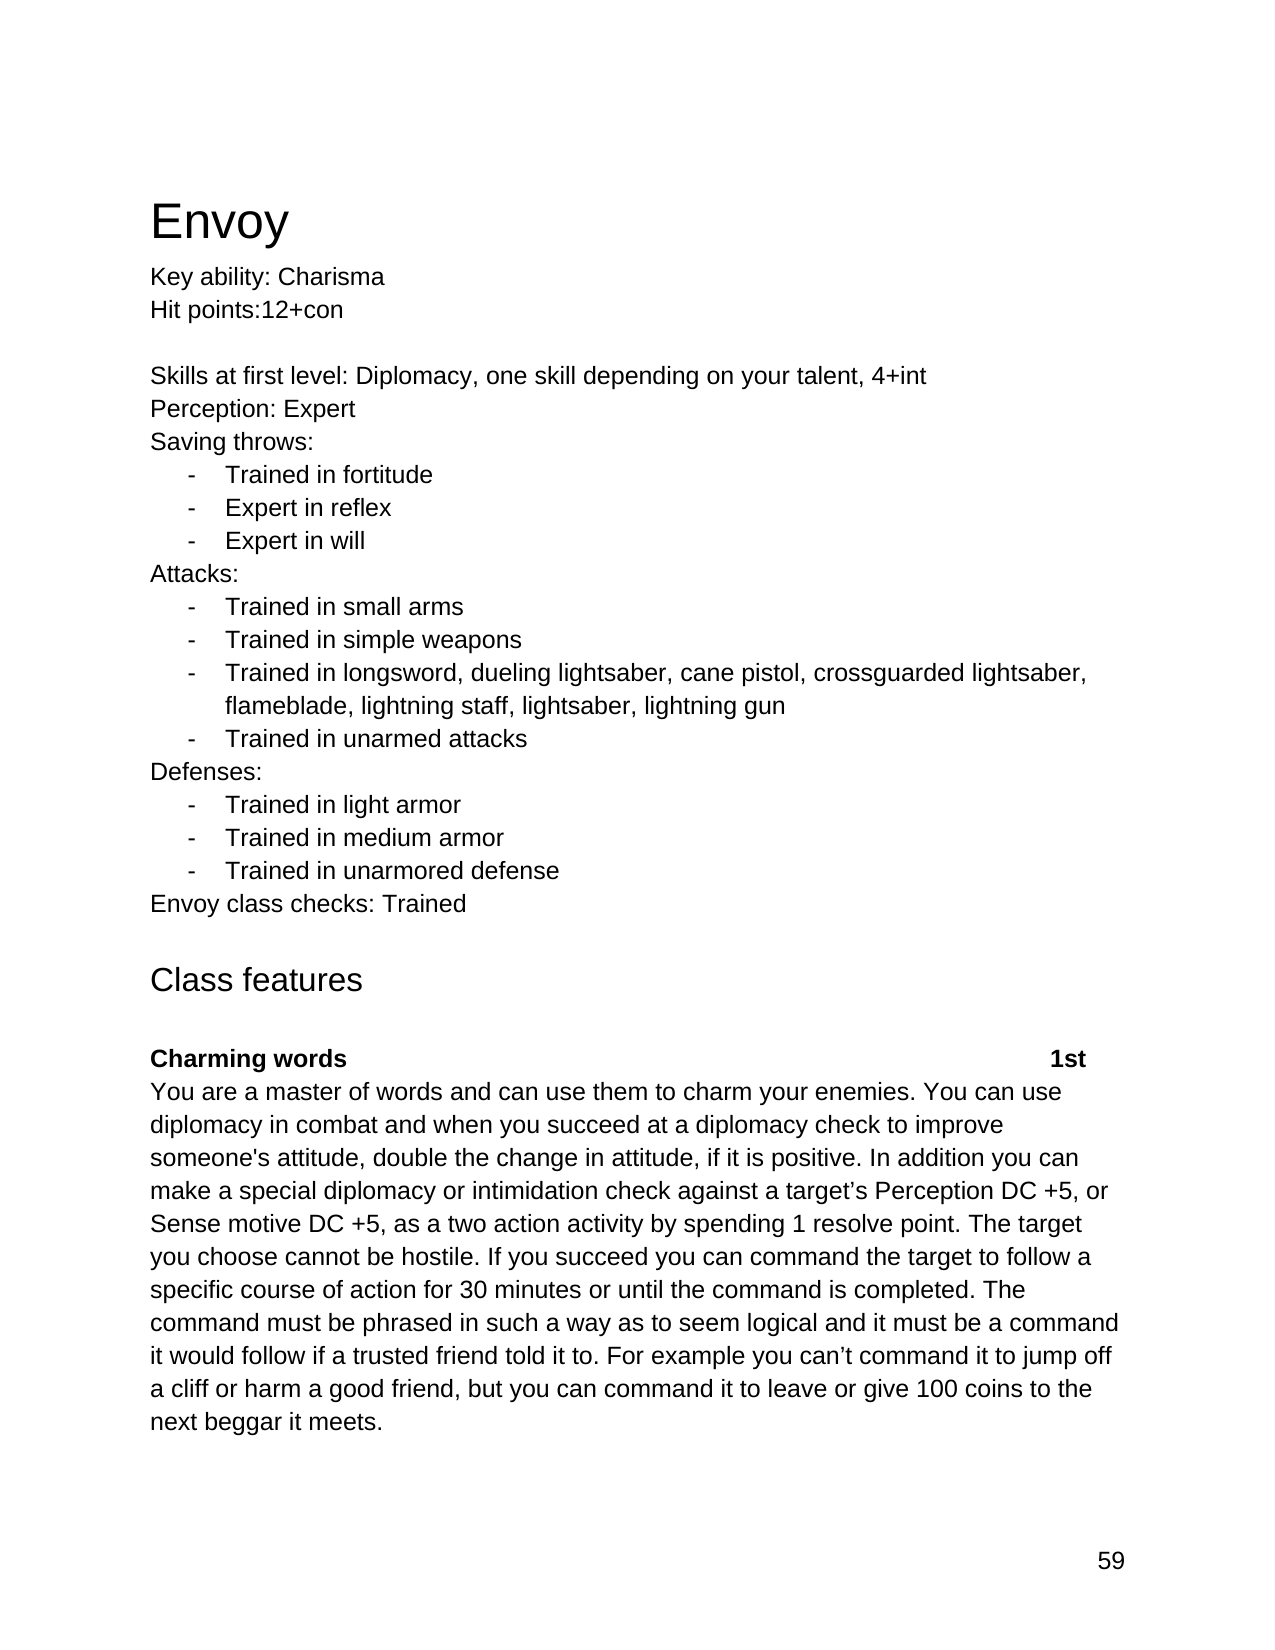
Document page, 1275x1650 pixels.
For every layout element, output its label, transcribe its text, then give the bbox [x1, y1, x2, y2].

subtitle Class features [150, 959, 1125, 998]
text Perception: Expert [150, 394, 1125, 422]
text Key ability: Charisma [150, 262, 1125, 290]
list Trained in unarmed attacks [187, 724, 1125, 753]
text Defenses: [150, 757, 1125, 786]
text Saving throws: [150, 427, 1125, 456]
text Attacks: [150, 559, 1125, 588]
list Expert in will [187, 526, 1125, 554]
text Charming words 1st [150, 1043, 1125, 1072]
text Envoy class checks: Trained [150, 889, 1125, 918]
text Skills at first level: Diplomacy, one skill depending on your talent, 4+int [150, 361, 1125, 389]
list Trained in light armor [187, 790, 1125, 819]
list Trained in fortitude [187, 460, 1125, 488]
list Trained in longsword, dueling lightsaber, cane pistol, crossguarded lightsaber, flameblade, lightning staff, lightsaber, lightning gun [187, 658, 1125, 720]
list Trained in simple weapons [187, 625, 1125, 654]
text Hit points:12+con [150, 295, 1125, 323]
list Trained in unarmored defense [187, 856, 1125, 885]
text You are a master of words and can use them to charm your enemies. You can use diplomacy in combat and when you succeed at a diplomacy check to improve someone's attitude, double the change in attitude, if it is positive. In addition you can make a special diplomacy or intimidation check against a target’s Perception DC +5, or Sense motive DC +5, as a two action activity by spending 1 resolve point. The target you choose cannot be hostile. If you succeed you can command the target to follow a specific course of action for 30 minutes or until the command is completed. The command must be phrased in such a way as to seem logical and it must be a command it would follow if a trusted friend told it to. For example you can’t command it to jump off a cliff or harm a good friend, but you can command it to leave or give 100 coins to the next beggar it meets. [150, 1077, 1125, 1436]
list Expert in reflex [187, 493, 1125, 522]
subtitle Envoy [150, 192, 1125, 249]
list Trained in medium armor [187, 823, 1125, 852]
list Trained in small arms [187, 592, 1125, 621]
